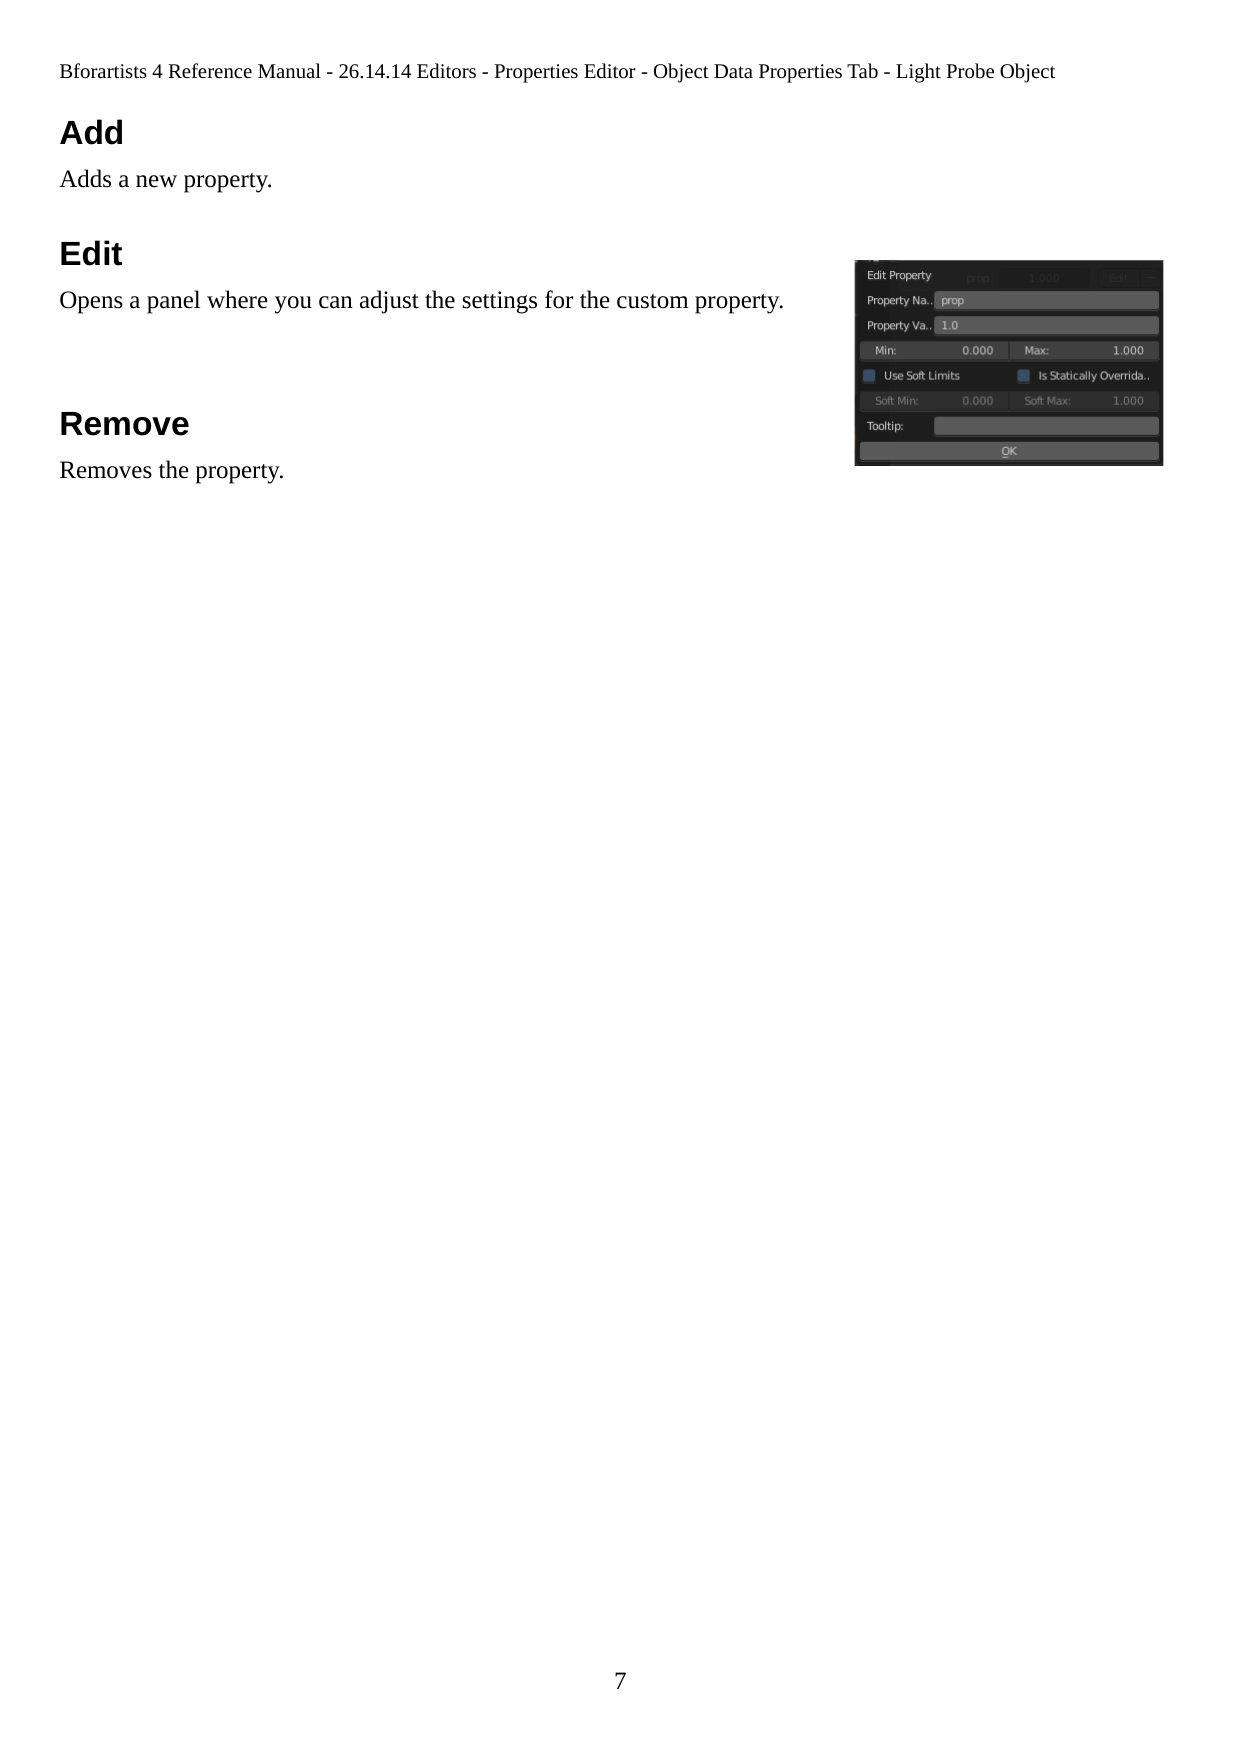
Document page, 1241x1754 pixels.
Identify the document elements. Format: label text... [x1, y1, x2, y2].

subtitle Add [59, 113, 1181, 151]
picture [854, 260, 1164, 466]
subtitle Remove [59, 404, 854, 442]
text Removes the property. [59, 455, 1181, 484]
text Adds a new property. [59, 164, 1181, 192]
subtitle Edit [59, 234, 1181, 272]
text Opens a panel where you can adjust the settings for the custom property. [59, 285, 854, 313]
subtitle [1164, 404, 1181, 442]
